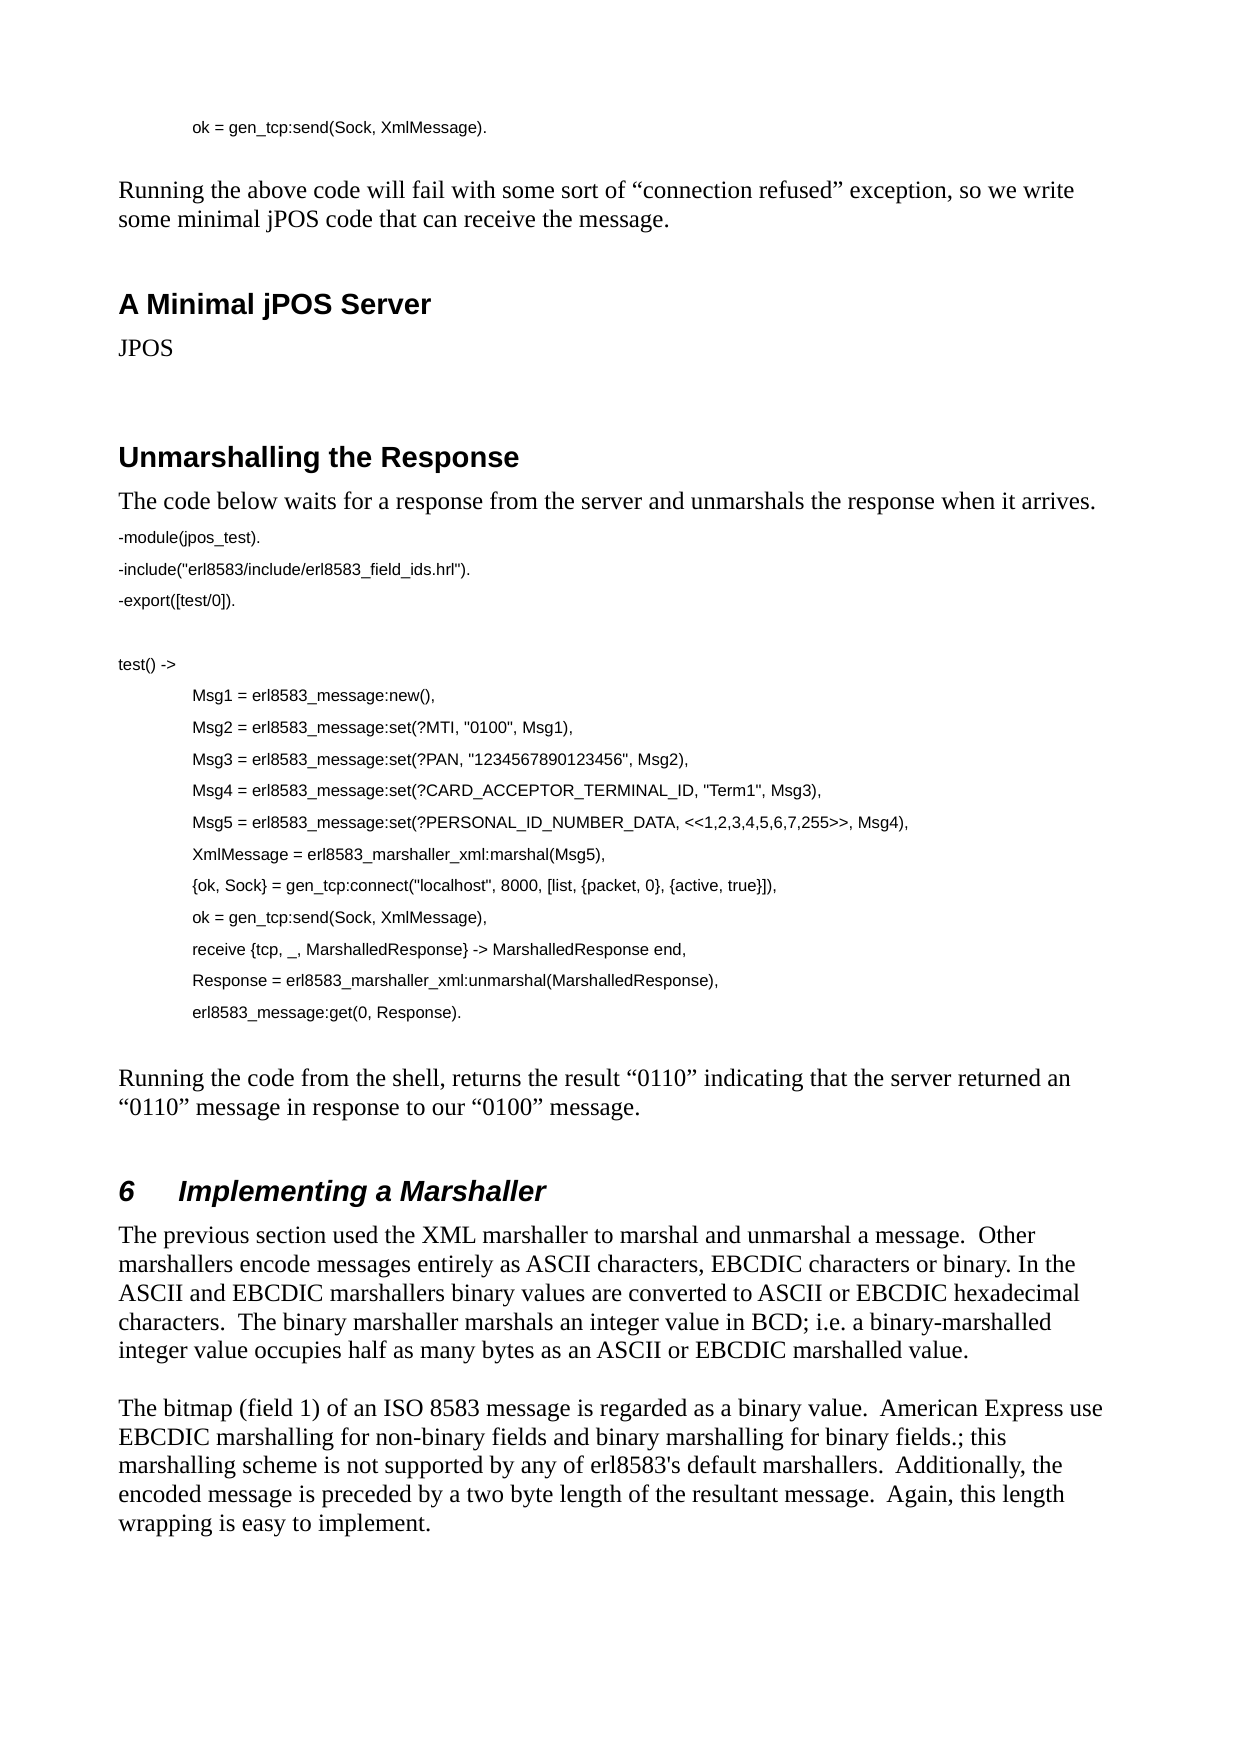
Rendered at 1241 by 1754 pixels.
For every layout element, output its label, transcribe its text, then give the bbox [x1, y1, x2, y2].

subtitle Implementing a Marshaller [118, 1174, 1122, 1208]
text Msg2 = erl8583_message:set(?MTI, "0100", Msg1), [118, 718, 1122, 737]
text ok = gen_tcp:send(Sock, XmlMessage). [118, 118, 1122, 137]
text Msg3 = erl8583_message:set(?PAN, "1234567890123456", Msg2), [118, 749, 1122, 768]
text Response = erl8583_marshaller_xml:unmarshal(MarshalledResponse), [118, 971, 1122, 990]
text XmlMessage = erl8583_marshaller_xml:marshal(Msg5), [118, 844, 1122, 863]
text Running the code from the shell, returns the result “0110” indicating that the server returned an “0110” message in response to our “0100” message. [118, 1063, 1122, 1121]
text receive {tcp, _, MarshalledResponse} -> MarshalledResponse end, [118, 939, 1122, 958]
text {ok, Sock} = gen_tcp:connect("localhost", 8000, [list, {packet, 0}, {active, true}]), [118, 876, 1122, 895]
text -include("erl8583/include/erl8583_field_ids.hrl"). [118, 559, 1122, 578]
text -export([test/0]). [118, 591, 1122, 610]
text JPOS [118, 333, 1122, 362]
text The bitmap (field 1) of an ISO 8583 message is regarded as a binary value. American Express use EBCDIC marshalling for non-binary fields and binary marshalling for binary fields.; this marshalling scheme is not supported by any of erl8583's default marshallers. Additionally, the encoded message is preceded by a two byte length of the resultant message. Again, this length wrapping is easy to implement. [118, 1393, 1122, 1537]
text The previous section used the XML marshaller to marshal and unmarshal a message. Other marshallers encode messages entirely as ASCII characters, EBCDIC characters or binary. In the ASCII and EBCDIC marshallers binary values are converted to ASCII or EBCDIC hexadecimal characters. The binary marshaller marshals an integer value in BCD; i.e. a binary-marshalled integer value occupies half as many bytes as an ASCII or EBCDIC marshalled value. [118, 1220, 1122, 1364]
text Running the above code will fail with some sort of “connection refused” exception, so we write some minimal jPOS code that can receive the message. [118, 176, 1122, 233]
text The code below waits for a response from the server and unmarshals the response when it arrives. [118, 486, 1122, 515]
text -module(jpos_test). [118, 528, 1122, 547]
text Msg4 = erl8583_message:set(?CARD_ACCEPTOR_TERMINAL_ID, "Term1", Msg3), [118, 781, 1122, 800]
text erl8583_message:get(0, Response). [118, 1003, 1122, 1022]
subtitle Unmarshalling the Response [118, 440, 1122, 474]
text Msg5 = erl8583_message:set(?PERSONAL_ID_NUMBER_DATA, <<1,2,3,4,5,6,7,255>>, Msg4), [118, 813, 1122, 832]
text Msg1 = erl8583_message:new(), [118, 686, 1122, 705]
subtitle A Minimal jPOS Server [118, 287, 1122, 320]
text ok = gen_tcp:send(Sock, XmlMessage), [118, 908, 1122, 927]
text test() -> [118, 654, 1122, 673]
